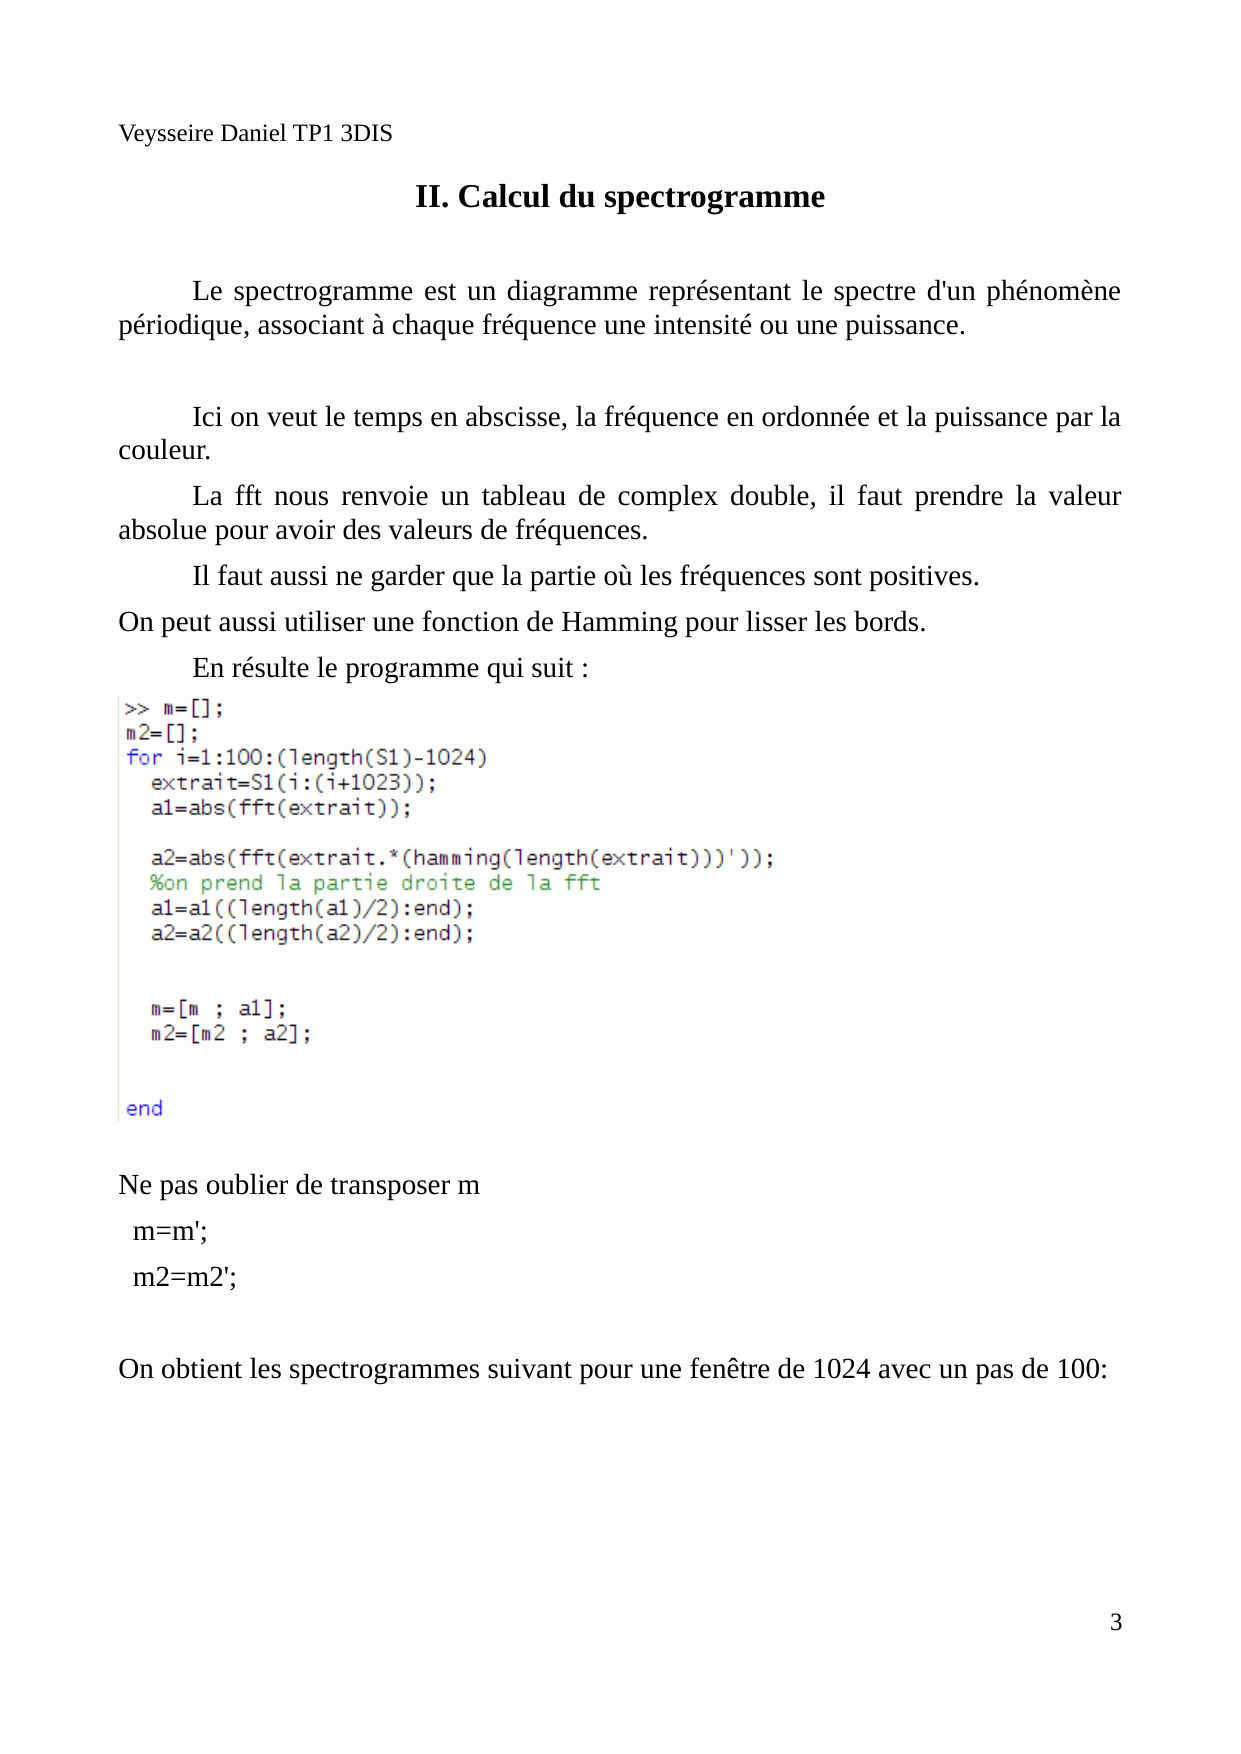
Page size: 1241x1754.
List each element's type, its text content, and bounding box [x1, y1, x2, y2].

text La fft nous renvoie un tableau de complex double, il faut prendre la valeur absolue pour avoir des valeurs de fréquences. [118, 478, 1122, 546]
text m2=m2'; [118, 1259, 1122, 1293]
text Ici on veut le temps en abscisse, la fréquence en ordonnée et la puissance par la couleur. [118, 399, 1122, 466]
text Ne pas oublier de transposer m [118, 1167, 1122, 1201]
picture [118, 696, 803, 1122]
text On obtient les spectrogrammes suivant pour une fenêtre de 1024 avec un pas de 100: [118, 1351, 1122, 1385]
text Il faut aussi ne garder que la partie où les fréquences sont positives. [118, 558, 1122, 592]
text On peut aussi utiliser une fonction de Hamming pour lisser les bords. [118, 604, 1122, 638]
text m=m'; [118, 1213, 1122, 1247]
text Le spectrogramme est un diagramme représentant le spectre d'un phénomène périodique, associant à chaque fréquence une intensité ou une puissance. [118, 273, 1122, 340]
text En résulte le programme qui suit : [118, 650, 1122, 684]
subtitle II. Calcul du spectrogramme [118, 176, 1122, 215]
